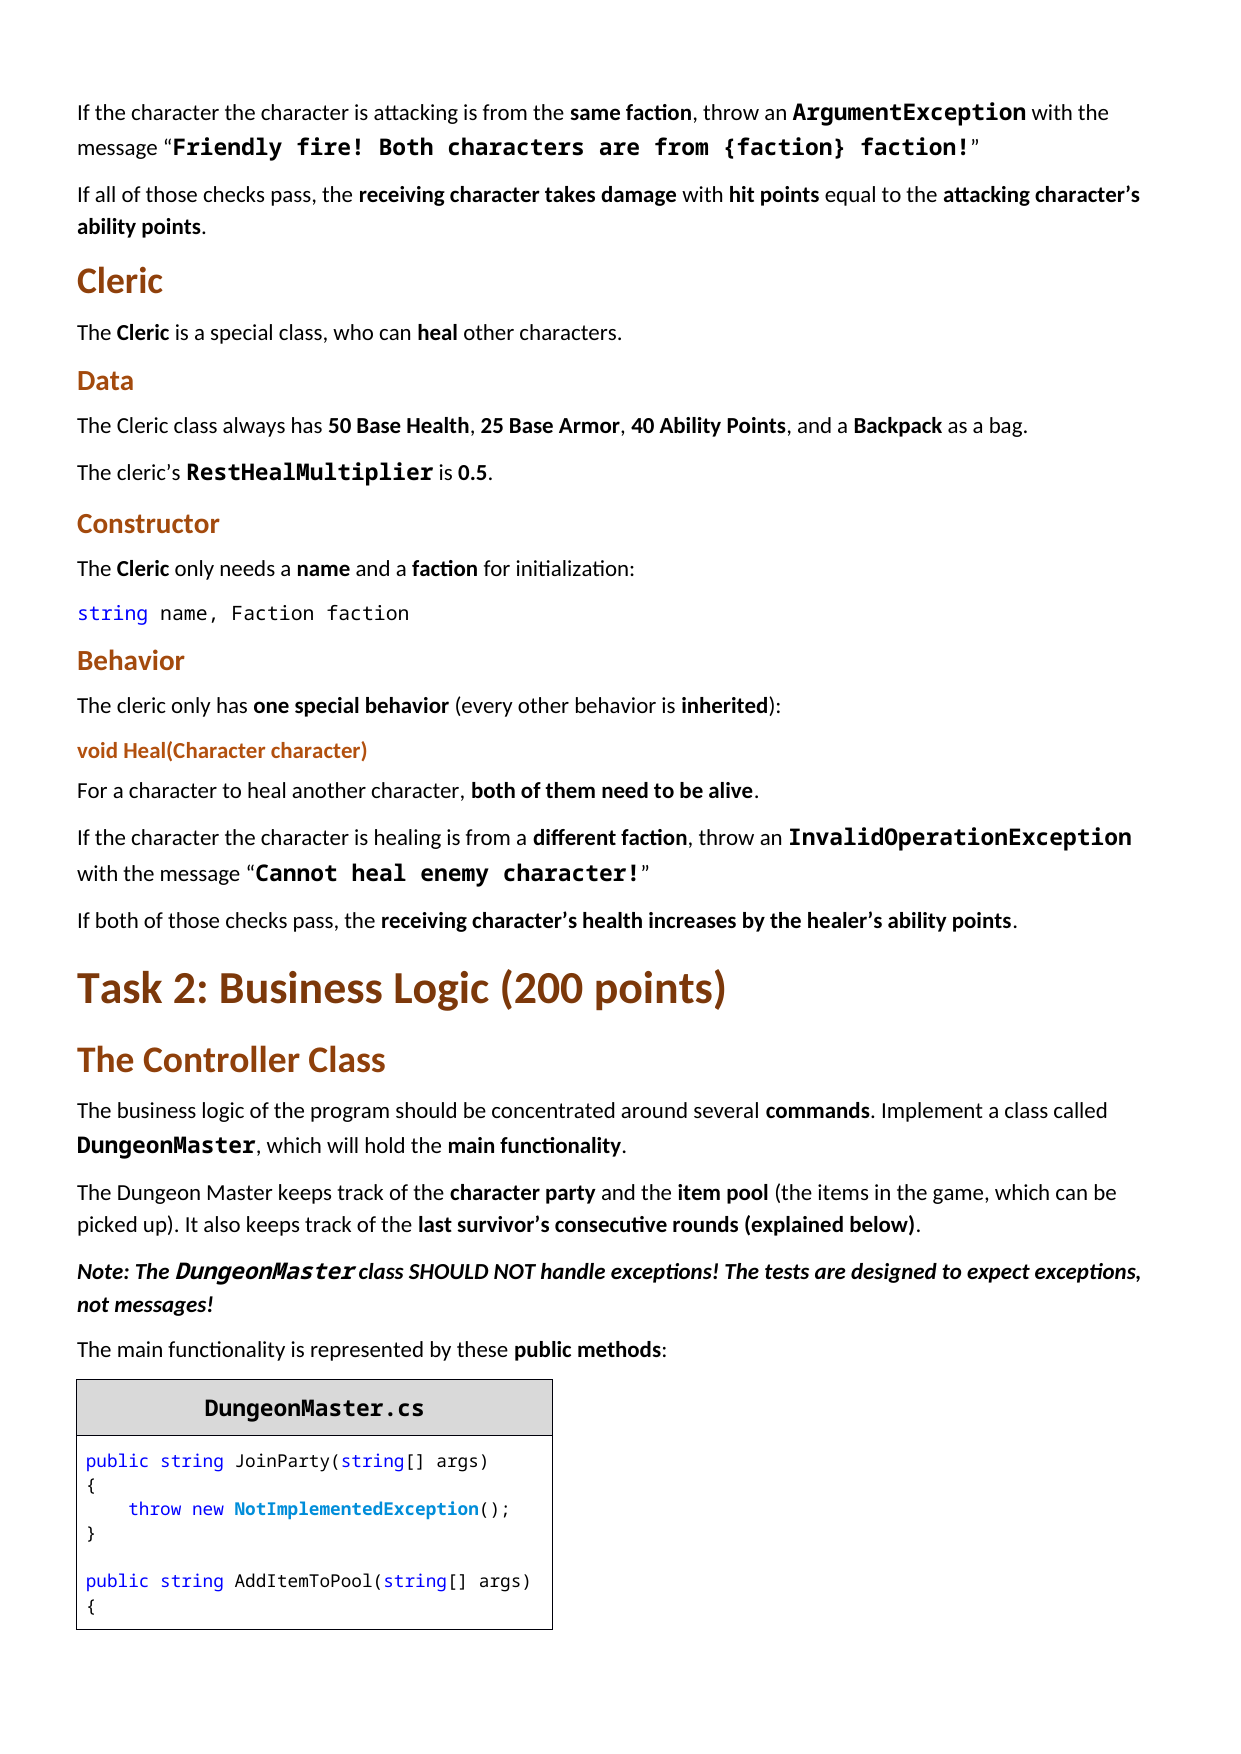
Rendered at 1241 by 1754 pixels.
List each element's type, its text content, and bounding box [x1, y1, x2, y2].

subtitle Data [77, 362, 1163, 398]
text string name, Faction faction [77, 599, 1163, 626]
text The cleric’s RestHealMultiplier is 0.5. [77, 456, 1163, 488]
text The business logic of the program should be concentrated around several commands. Implement a class called DungeonMaster, which will hold the main functionality. [77, 1097, 1163, 1161]
text If both of those checks pass, the receiving character’s health increases by the healer’s ability points. [77, 906, 1163, 934]
text The Cleric class always has 50 Base Health, 25 Base Armor, 40 Ability Points, and a Backpack as a bag. [77, 412, 1163, 440]
text The Cleric is a special class, who can heal other characters. [77, 318, 1163, 346]
text If the character the character is attacking is from the same faction, throw an ArgumentException with the message “Friendly fire! Both characters are from {faction} faction!” [77, 95, 1163, 163]
text The Dungeon Master keeps track of the character party and the item pool (the items in the game, which can be picked up). It also keeps track of the last survivor’s consecutive rounds (explained below). [77, 1178, 1163, 1238]
subtitle void Heal(Character character) [77, 736, 1163, 764]
subtitle The Controller Class [77, 1036, 1163, 1081]
text If all of those checks pass, the receiving character takes damage with hit points equal to the attacking character’s ability points. [77, 180, 1163, 240]
text The main functionality is represented by these public methods: [77, 1335, 1163, 1363]
subtitle Task 2: Business Logic (200 points) [77, 959, 1163, 1015]
table_header DungeonMaster.cs [77, 1380, 552, 1435]
text The Cleric only needs a name and a faction for initialization: [77, 554, 1163, 582]
text For a character to heal another character, both of them need to be alive. [77, 777, 1163, 805]
table_cell public string JoinParty(string[] args) { throw new NotImplementedException(); } public string AddItemToPool(string[] args) { [77, 1436, 552, 1629]
text If the character the character is healing is from a different faction, throw an InvalidOperationException with the message “Cannot heal enemy character!” [77, 821, 1163, 888]
text The cleric only has one special behavior (every other behavior is inherited): [77, 691, 1163, 719]
subtitle Constructor [77, 505, 1163, 540]
subtitle Cleric [77, 257, 1163, 302]
text Note: The DungeonMaster class SHOULD NOT handle exceptions! The tests are designed to expect exceptions, not messages! [77, 1254, 1163, 1318]
subtitle Behavior [77, 642, 1163, 678]
